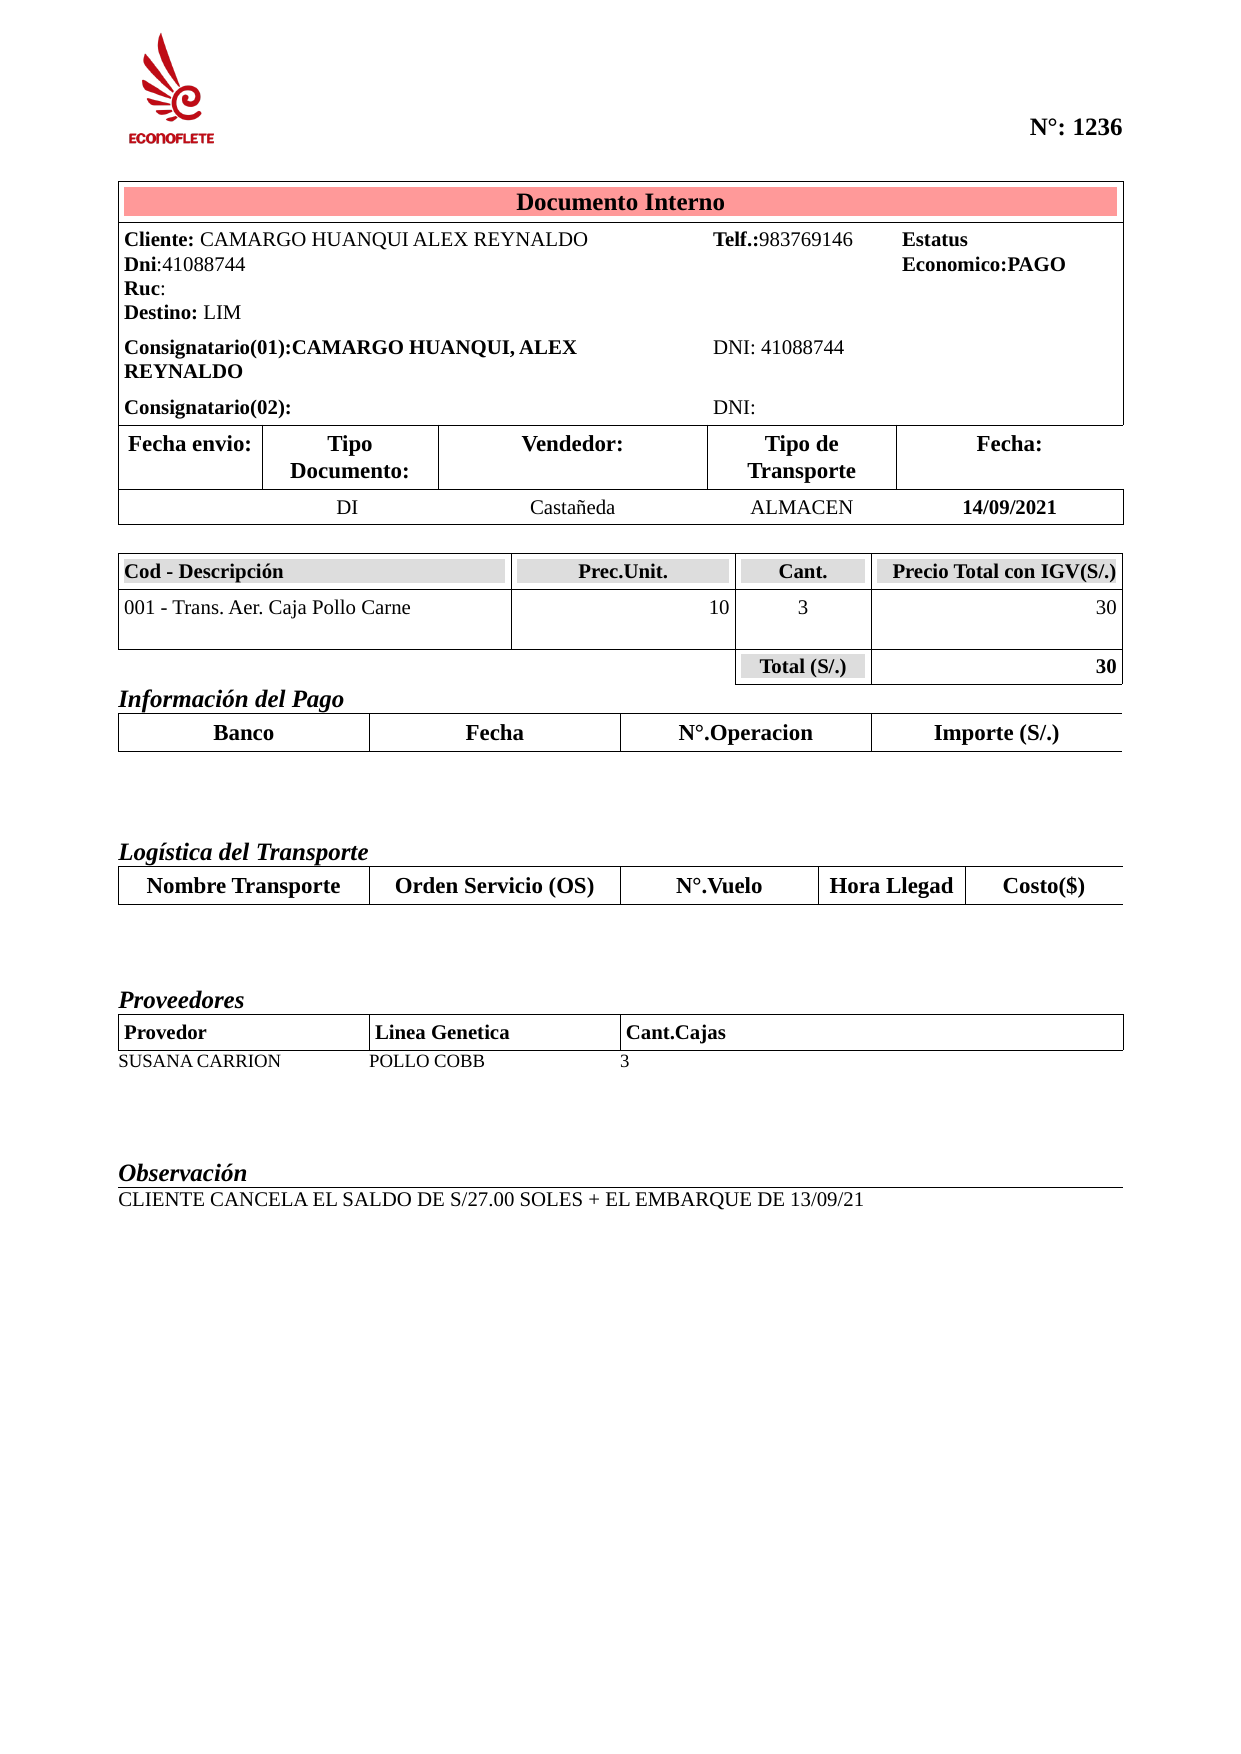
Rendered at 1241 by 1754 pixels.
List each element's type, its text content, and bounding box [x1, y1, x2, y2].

table_cell [369, 1072, 620, 1093]
table_header N°.Vuelo [621, 867, 818, 904]
table_cell [871, 809, 1122, 837]
text Logística del Transporte [118, 837, 1122, 866]
table_cell [620, 957, 818, 986]
table_cell [818, 957, 965, 986]
table_cell Fecha envio: [119, 426, 262, 489]
table_cell [965, 905, 1123, 928]
table_header Precio Total con IGV(S/.) [872, 554, 1122, 589]
table_cell 001 - Trans. Aer. Caja Pollo Carne [119, 590, 511, 648]
table_cell [818, 905, 965, 928]
table_cell [118, 780, 369, 808]
table_cell Total (S/.) [736, 650, 871, 684]
table_cell [118, 1093, 369, 1115]
table_cell Consignatario(01):CAMARGO HUANQUI, ALEX REYNALDO [119, 329, 707, 389]
table_cell [965, 957, 1123, 986]
table_cell 3 [620, 1051, 1123, 1072]
table_header Cant. [736, 554, 871, 589]
table_cell 30 [872, 650, 1122, 684]
table_header N°.Operacion [621, 714, 871, 751]
table_cell [118, 650, 511, 684]
table_cell SUSANA CARRION [118, 1051, 369, 1072]
table_cell Fecha: [897, 426, 1123, 489]
table_cell [119, 490, 262, 524]
table_cell [118, 1072, 369, 1093]
text Observación [118, 1158, 1122, 1187]
table_cell [118, 752, 369, 780]
table_cell [620, 1072, 1123, 1093]
text Proveedores [118, 986, 1122, 1014]
table_cell [118, 1115, 369, 1136]
table_cell [511, 650, 735, 684]
table_header Banco [119, 714, 369, 751]
table_cell Tipo de Transporte [708, 426, 896, 489]
table_cell [369, 957, 620, 986]
table_cell Telf.:983769146 [707, 223, 896, 329]
table_header Nombre Transporte [119, 867, 369, 904]
table_cell [965, 928, 1123, 957]
table_header Orden Servicio (OS) [370, 867, 620, 904]
table_cell DI [262, 490, 438, 524]
table_cell [118, 928, 369, 957]
table_header Importe (S/.) [872, 714, 1122, 751]
table_header CLIENTE CANCELA EL SALDO DE S/27.00 SOLES + EL EMBARQUE DE 13/09/21 [118, 1188, 1123, 1211]
table_cell [620, 1115, 1123, 1136]
table_cell [871, 780, 1122, 808]
table_cell Cliente: CAMARGO HUANQUI ALEX REYNALDO Dni:41088744 Ruc: Destino: LIM [119, 223, 707, 329]
table_cell 10 [512, 590, 735, 648]
table_cell Estatus Economico:PAGO [896, 223, 1123, 329]
table_cell [118, 957, 369, 986]
table_cell [118, 809, 369, 837]
table_cell [620, 780, 871, 808]
table_cell [818, 928, 965, 957]
table_cell [118, 905, 369, 928]
table_header Costo($) [966, 867, 1123, 904]
table_header Cod - Descripción [119, 554, 511, 589]
table_cell [369, 1093, 620, 1115]
table_cell [369, 780, 620, 808]
table_cell 3 [736, 590, 871, 648]
table_cell 30 [872, 590, 1122, 648]
table_cell DNI: [707, 389, 1123, 424]
table_cell [369, 905, 620, 928]
table_header Linea Genetica [370, 1015, 620, 1050]
table_header Provedor [119, 1015, 369, 1050]
table_cell Tipo Documento: [263, 426, 438, 489]
table_cell [369, 1115, 620, 1136]
table_cell Consignatario(02): [119, 389, 707, 424]
table_header Hora Llegad [819, 867, 965, 904]
table_header Prec.Unit. [512, 554, 735, 589]
table_cell POLLO COBB [369, 1051, 620, 1072]
table_cell [118, 1136, 369, 1158]
table_header Documento Interno [119, 182, 1123, 222]
table_cell [620, 905, 818, 928]
table_cell [871, 752, 1122, 780]
table_cell DNI: 41088744 [707, 329, 1123, 389]
table_cell 14/09/2021 [896, 490, 1123, 524]
table_header Cant.Cajas [621, 1015, 1123, 1050]
table_cell [620, 809, 871, 837]
text Información del Pago [118, 684, 1122, 713]
table_cell ALMACEN [707, 490, 896, 524]
table_cell [369, 809, 620, 837]
table_cell Castañeda [438, 490, 707, 524]
table_cell [369, 1136, 620, 1158]
table_cell [620, 752, 871, 780]
table_cell [620, 928, 818, 957]
picture [118, 32, 225, 144]
table_cell Vendedor: [439, 426, 707, 489]
table_cell [369, 928, 620, 957]
table_header Fecha [370, 714, 620, 751]
table_cell [620, 1093, 1123, 1115]
table_cell [369, 752, 620, 780]
table_cell [620, 1136, 1123, 1158]
